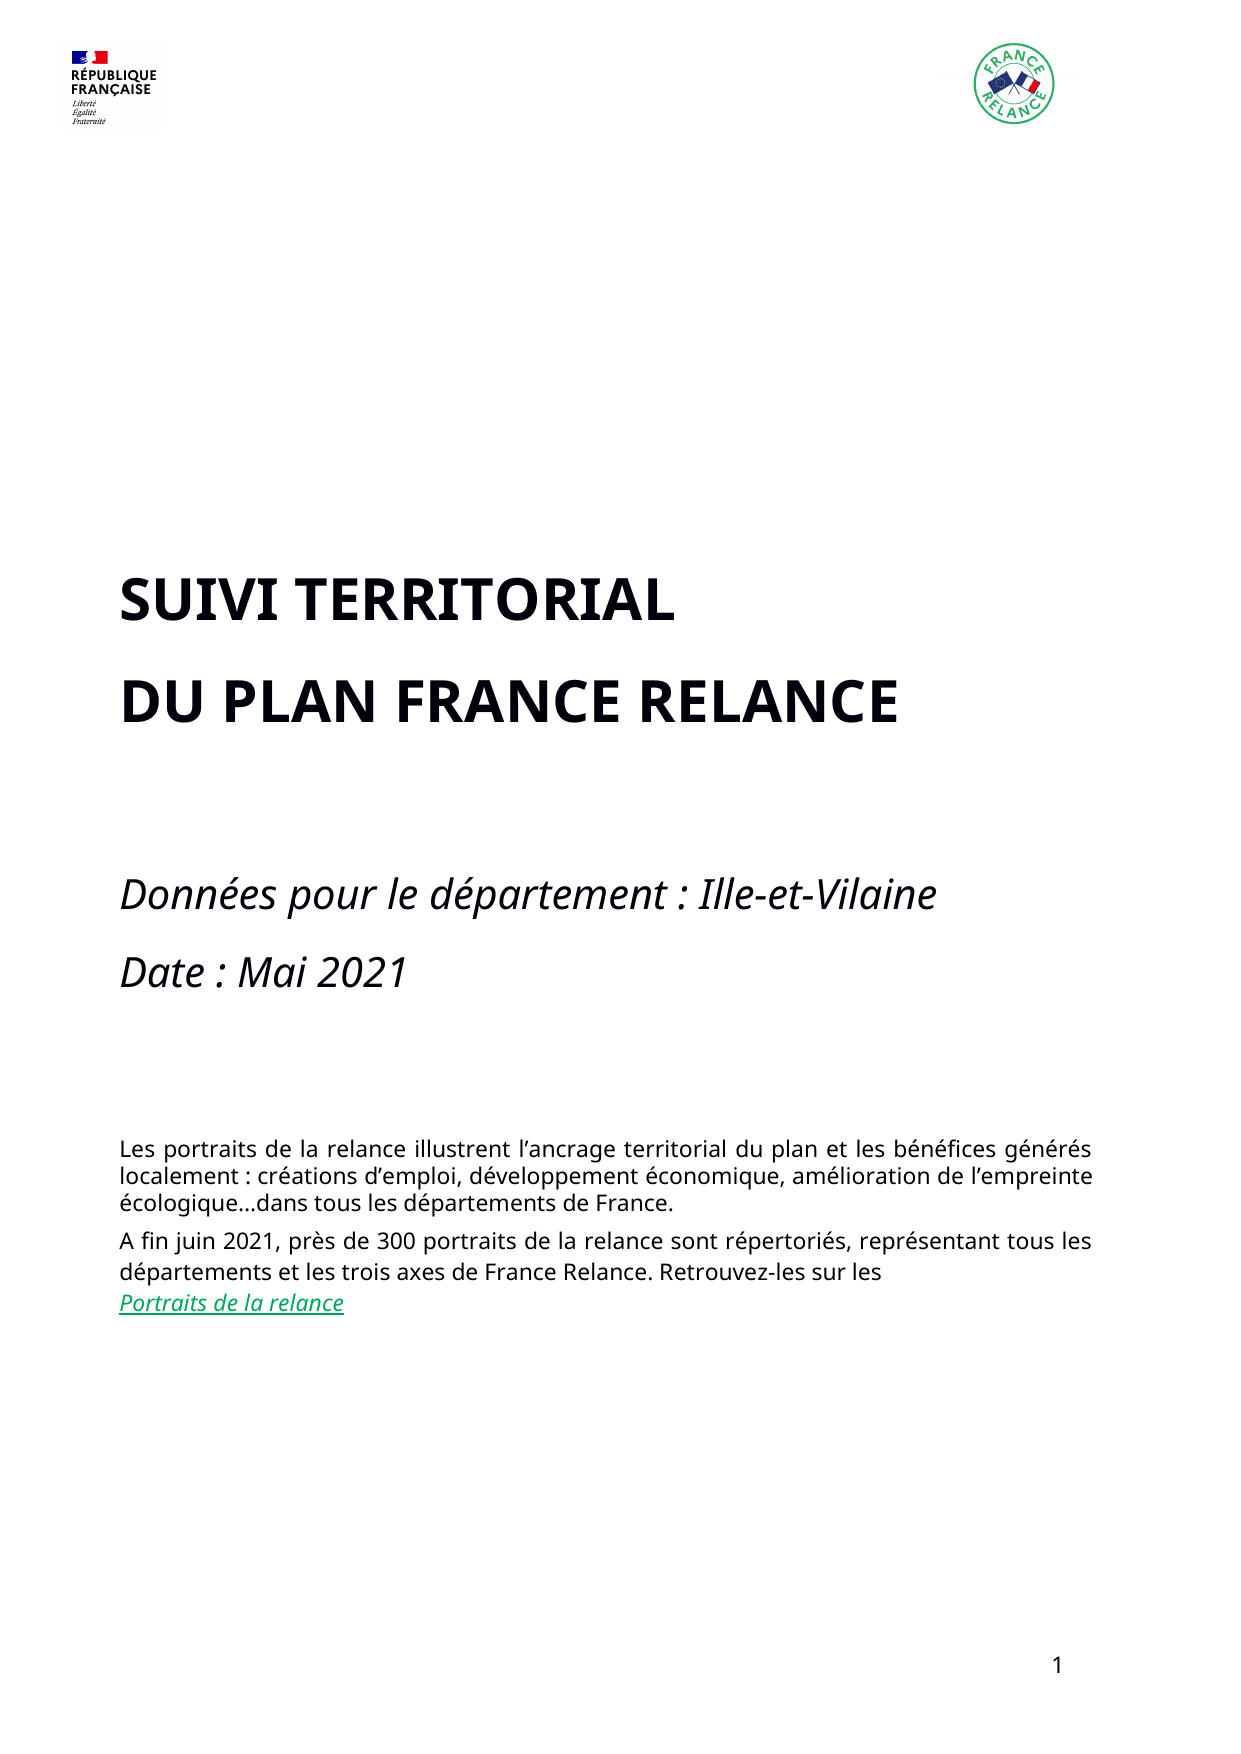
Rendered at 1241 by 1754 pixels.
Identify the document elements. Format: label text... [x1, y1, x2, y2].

text DU PLAN FRANCE RELANCE [119, 660, 1094, 739]
picture [60, 39, 169, 137]
text Portraits de la relance [119, 1287, 1094, 1318]
text SUIVI TERRITORIAL [119, 558, 1094, 637]
text Données pour le département : Ille-et-Vilaine [119, 865, 1094, 922]
text Les portraits de la relance illustrent l’ancrage territorial du plan et les bénéfices générés localement : créations d’emploi, développement économique, amélioration de l’empreinte écologique…dans tous les départements de France. [119, 1135, 1094, 1217]
picture [935, 31, 1093, 126]
text A fin juin 2021, près de 300 portraits de la relance sont répertoriés, représentant tous les départements et les trois axes de France Relance. Retrouvez-les sur les [119, 1225, 1094, 1287]
text Date : Mai 2021 [119, 943, 1094, 999]
